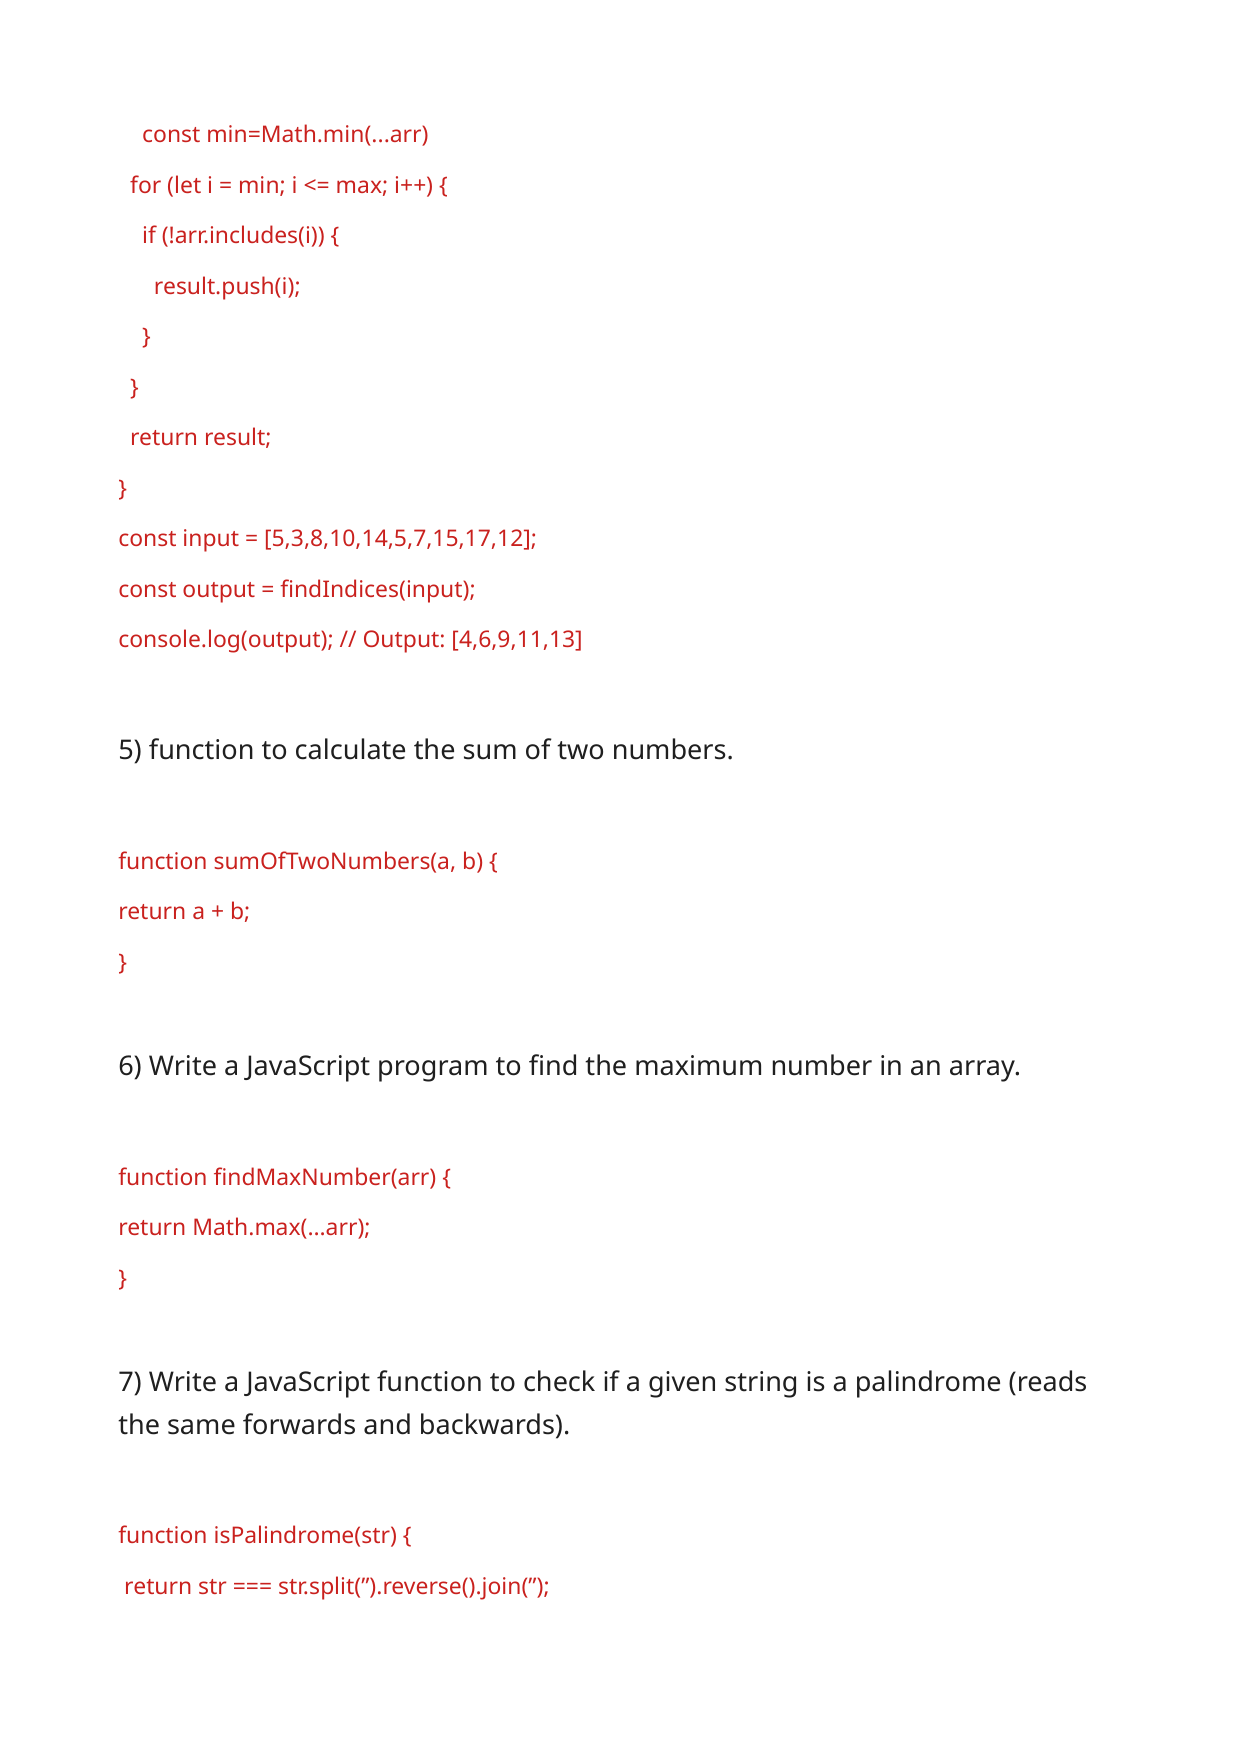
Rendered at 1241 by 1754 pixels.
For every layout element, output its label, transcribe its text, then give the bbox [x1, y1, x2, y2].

text const input = [5,3,8,10,14,5,7,15,17,12]; [118, 522, 1122, 553]
text return str === str.split(”).reverse().join(”); [118, 1570, 1122, 1601]
text } [118, 1262, 1122, 1293]
text } [118, 371, 1122, 402]
text } [118, 320, 1122, 351]
text result.push(i); [118, 270, 1122, 301]
text return Math.max(…arr); [118, 1211, 1122, 1243]
text function sumOfTwoNumbers(a, b) { [118, 845, 1122, 876]
text if (!arr.includes(i)) { [118, 219, 1122, 250]
text const min=Math.min(...arr) [118, 118, 1122, 149]
text 5) function to calculate the sum of two numbers. [118, 731, 1122, 768]
text return a + b; [118, 895, 1122, 927]
text function findMaxNumber(arr) { [118, 1161, 1122, 1192]
text } [118, 472, 1122, 503]
text function isPalindrome(str) { [118, 1519, 1122, 1551]
text } [118, 946, 1122, 977]
text return result; [118, 421, 1122, 452]
text 7) Write a JavaScript function to check if a given string is a palindrome (reads the same forwards and backwards). [118, 1363, 1122, 1442]
text console.log(output); // Output: [4,6,9,11,13] [118, 623, 1122, 654]
text const output = findIndices(input); [118, 573, 1122, 604]
text 6) Write a JavaScript program to find the maximum number in an array. [118, 1047, 1122, 1084]
text for (let i = min; i <= max; i++) { [118, 169, 1122, 200]
